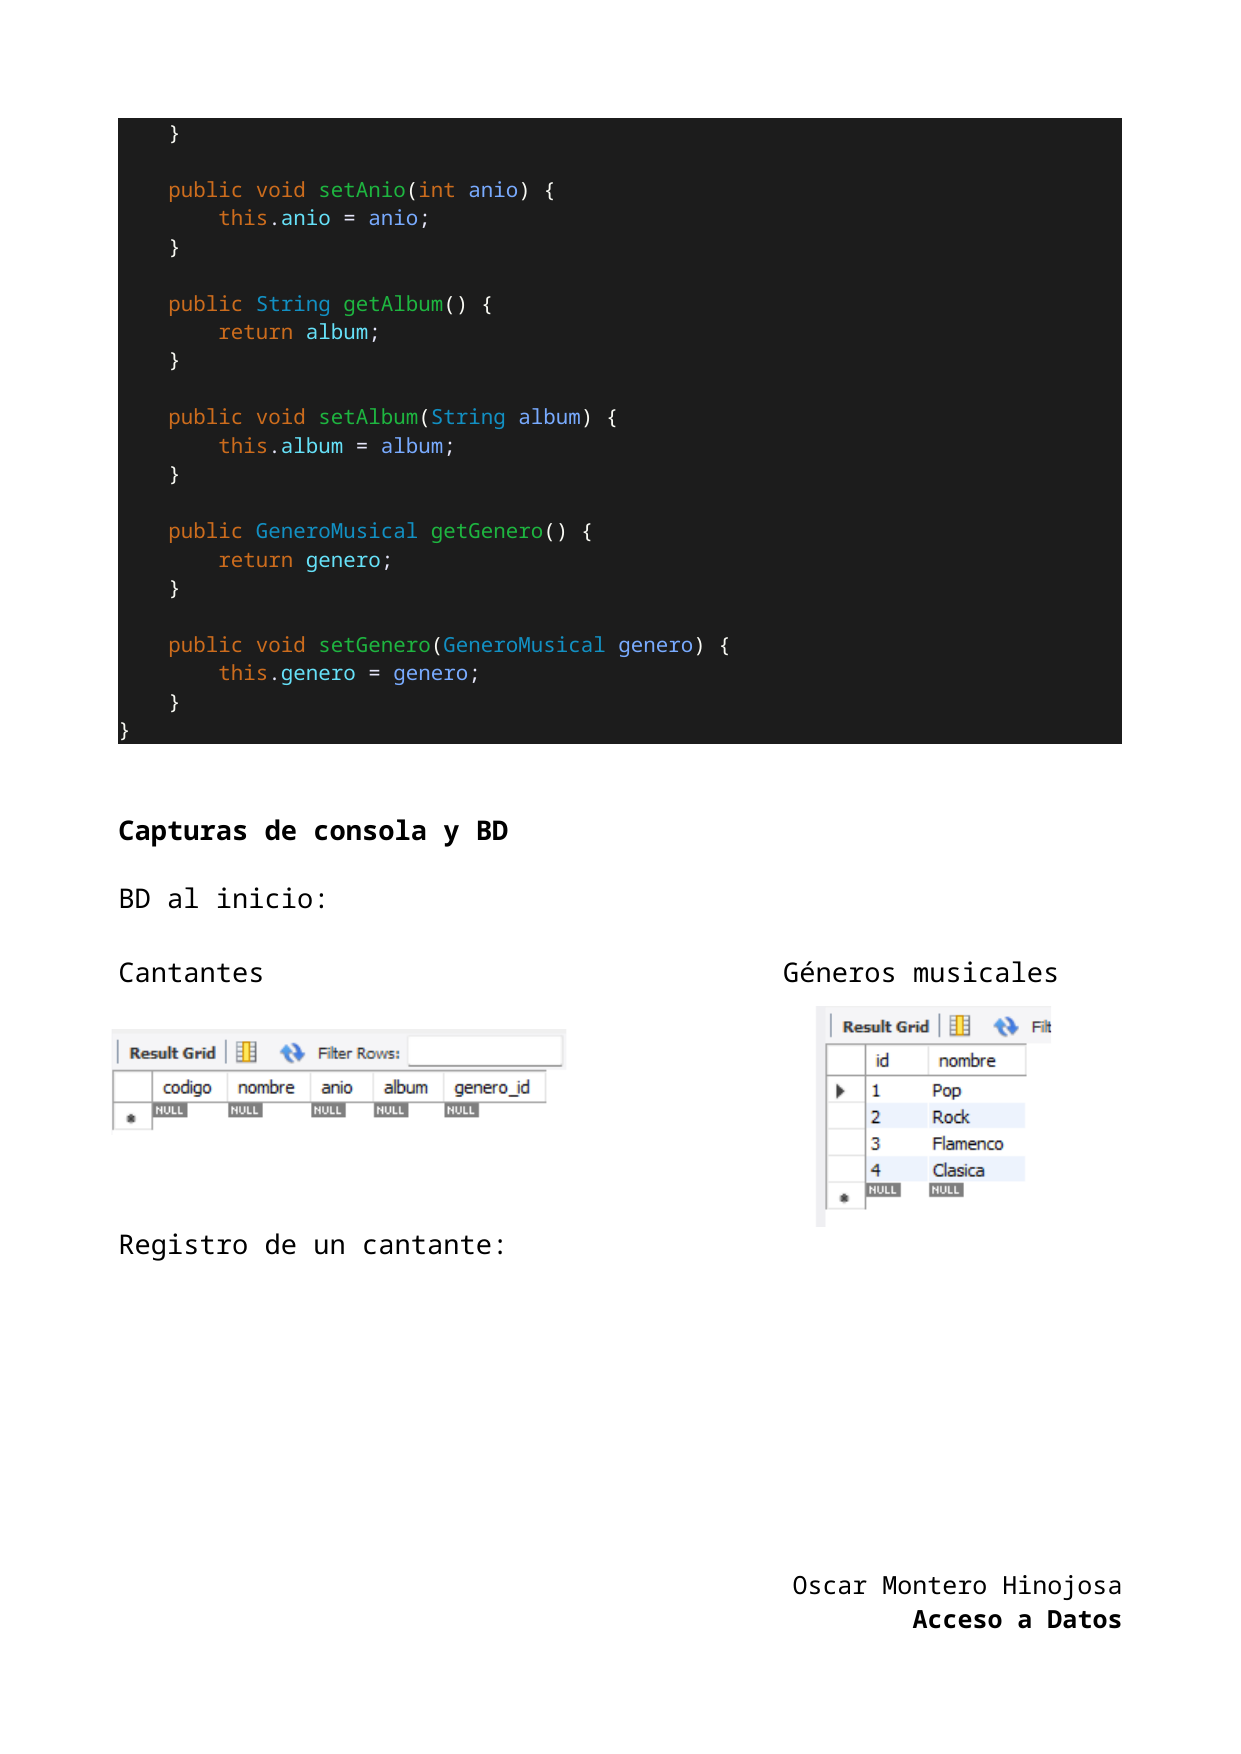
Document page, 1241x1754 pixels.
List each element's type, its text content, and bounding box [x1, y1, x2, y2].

text } [118, 715, 1122, 744]
text Capturas de consola y BD [118, 812, 1122, 849]
text } [118, 232, 1122, 260]
text } [118, 687, 1122, 715]
text BD al inicio: [118, 880, 1122, 917]
text this.genero = genero; [118, 658, 1122, 687]
text } [118, 118, 1122, 147]
text public void setAnio(int anio) { [118, 175, 1122, 203]
text Registro de un cantante: [118, 1226, 1122, 1262]
text public void setGenero(GeneroMusical genero) { [118, 630, 1122, 658]
text return album; [118, 317, 1122, 346]
text this.anio = anio; [118, 203, 1122, 232]
text } [118, 346, 1122, 374]
text } [118, 573, 1122, 602]
text this.album = album; [118, 431, 1122, 459]
picture [810, 1006, 1052, 1227]
text public String getAlbum() { [118, 289, 1122, 317]
text public GeneroMusical getGenero() { [118, 516, 1122, 545]
text Cantantes Géneros musicales [118, 953, 1122, 990]
text } [118, 459, 1122, 488]
picture [111, 1029, 567, 1135]
text public void setAlbum(String album) { [118, 402, 1122, 431]
text return genero; [118, 545, 1122, 573]
